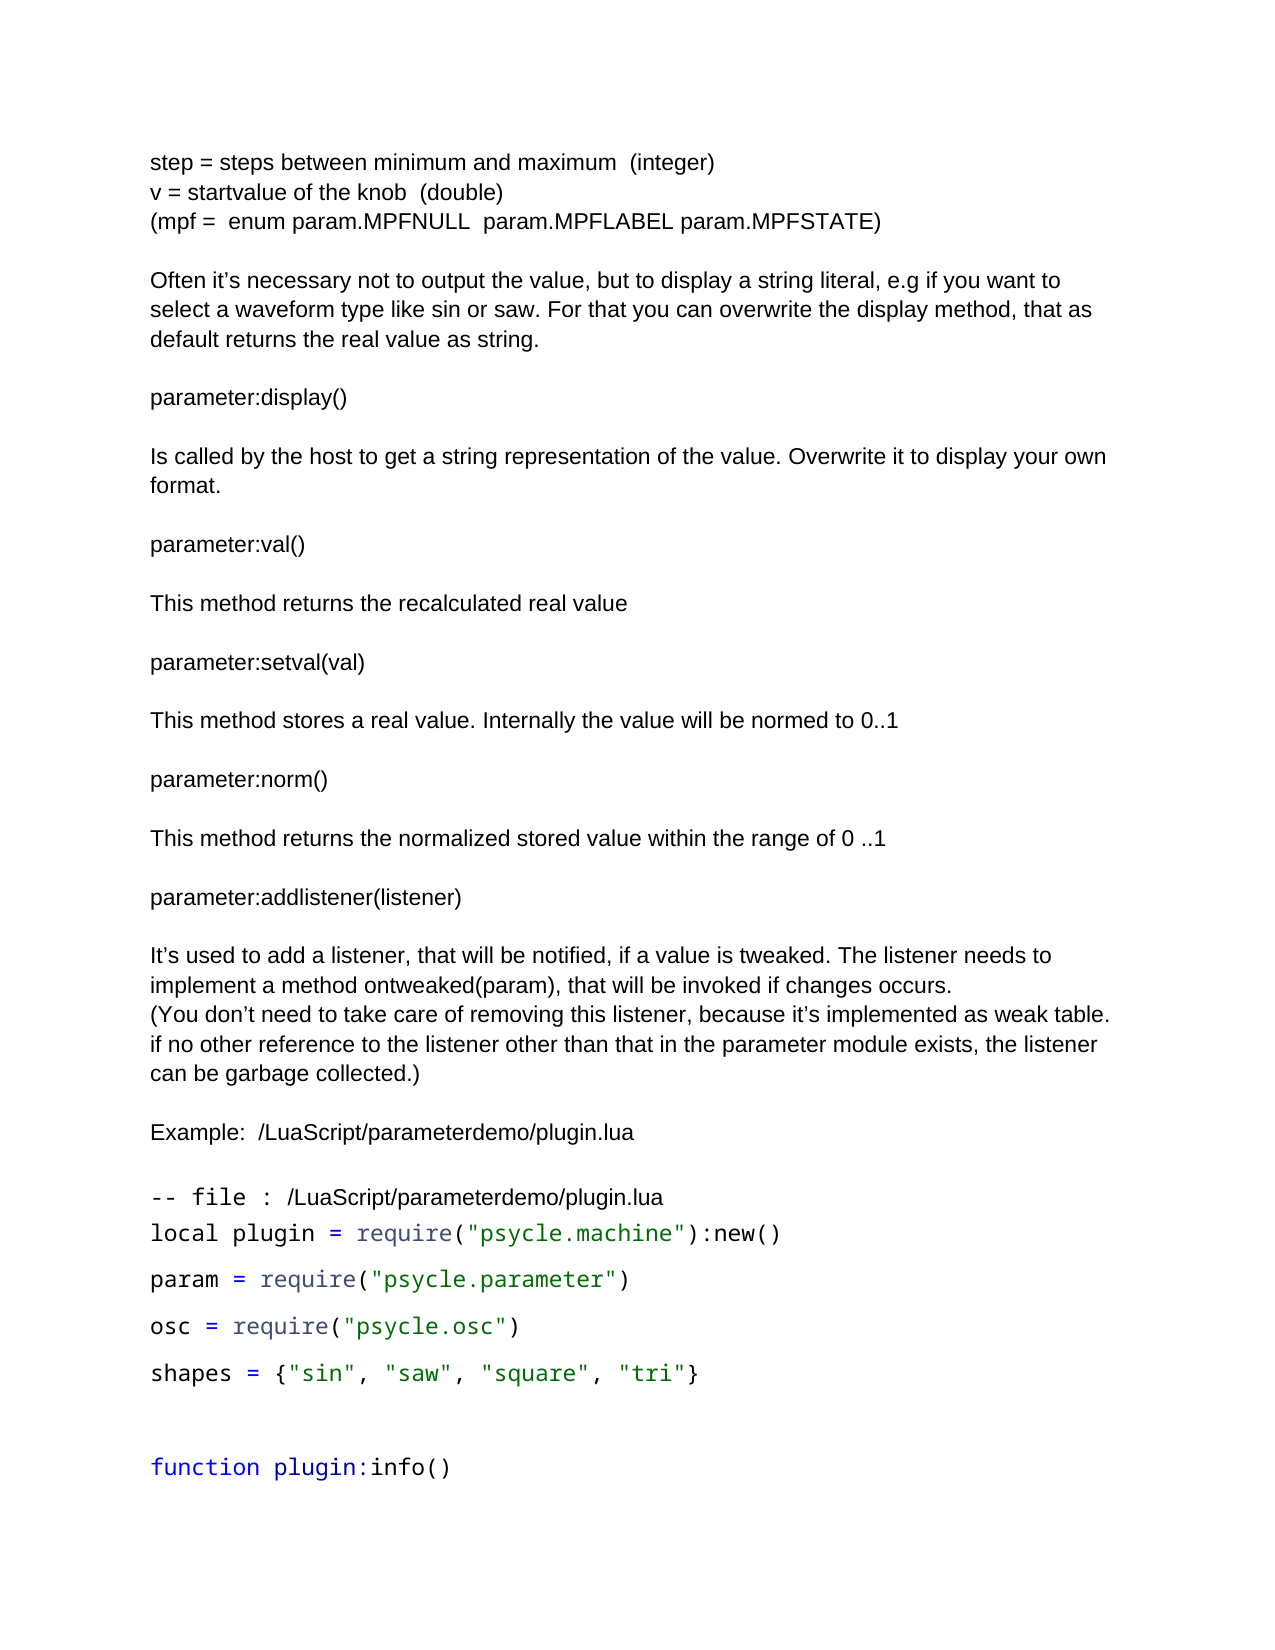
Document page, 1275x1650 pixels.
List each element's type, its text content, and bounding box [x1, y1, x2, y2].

text parameter:val() [150, 532, 1125, 557]
text -- file : /LuaScript/parameterdemo/plugin.lua [150, 1181, 1125, 1212]
text step = steps between minimum and maximum (integer) [150, 150, 1125, 176]
text This method returns the recalculated real value [150, 591, 1125, 616]
text This method stores a real value. Internally the value will be normed to 0..1 [150, 708, 1125, 734]
text Example: /LuaScript/parameterdemo/plugin.lua [150, 1119, 1125, 1145]
text parameter:setval(val) [150, 649, 1125, 675]
text Often it’s necessary not to output the value, but to display a string literal, e.g if you want to select a waveform type like sin or saw. For that you can overwrite the display method, that as default returns the real value as string. [150, 267, 1125, 352]
text This method returns the normalized stored value within the range of 0 ..1 [150, 826, 1125, 851]
text v = startvalue of the knob (double) [150, 179, 1125, 205]
text (You don’t need to take care of removing this listener, because it’s implemented as weak table. if no other reference to the listener other than that in the parameter module exists, the listener can be garbage collected.) [150, 1002, 1125, 1086]
text It’s used to add a listener, that will be notified, if a value is tweaked. The listener needs to implement a method ontweaked(param), that will be invoked if changes occurs. [150, 943, 1125, 998]
text (mpf = enum param.MPFNULL param.MPFLABEL param.MPFSTATE) [150, 209, 1125, 234]
text param = require("psycle.parameter") osc = require("psycle.osc") shapes = {"sin", "saw", "square", "tri"} function plugin:info() [150, 1263, 1125, 1482]
text Is called by the host to get a string representation of the value. Overwrite it to display your own format. [150, 444, 1125, 499]
text parameter:norm() [150, 767, 1125, 792]
text parameter:display() [150, 385, 1125, 411]
text parameter:addlistener(listener) [150, 884, 1125, 910]
text local plugin = require("psycle.machine"):new() [150, 1216, 1125, 1248]
